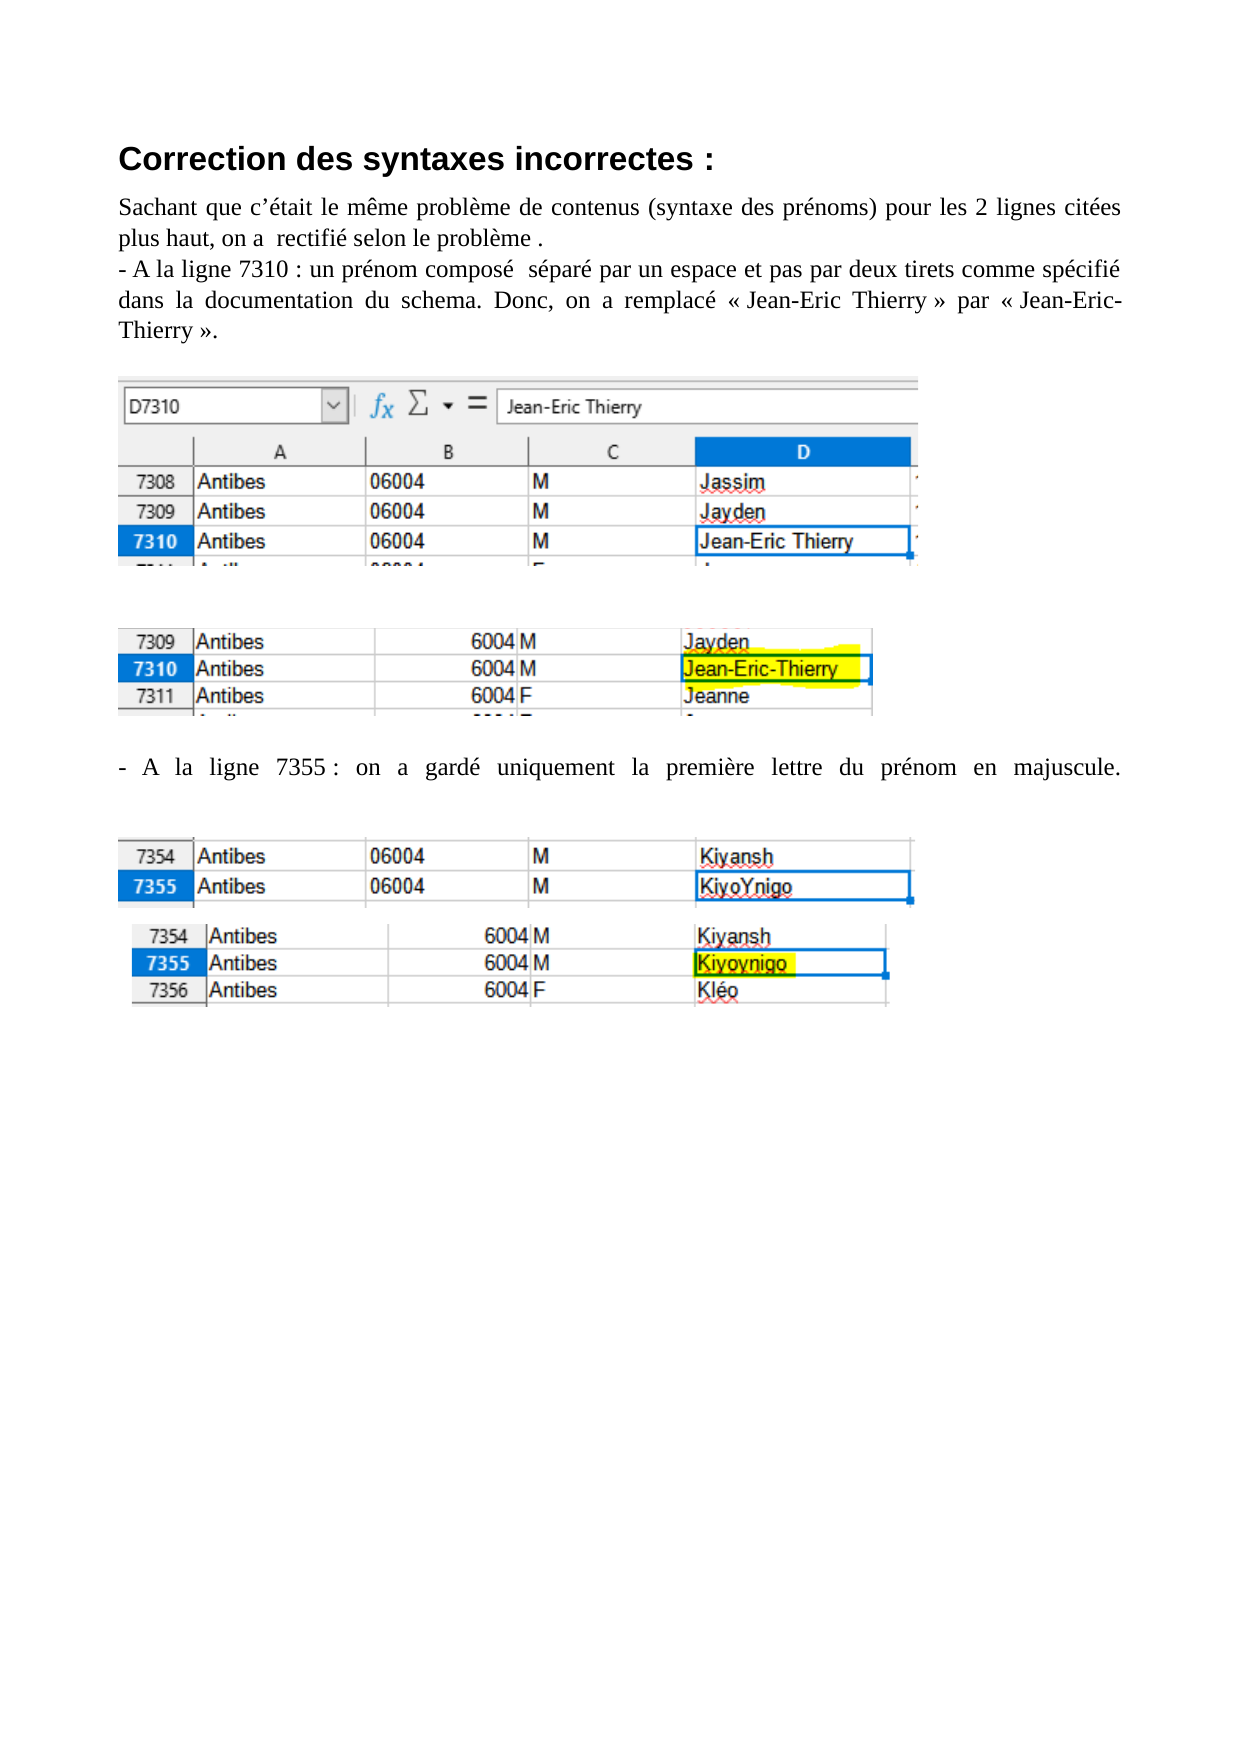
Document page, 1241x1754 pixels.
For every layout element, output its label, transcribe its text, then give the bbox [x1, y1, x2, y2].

picture [118, 376, 919, 566]
text - A la ligne 7355 : on a gardé uniquement la première lettre du prénom en majuscule. [118, 752, 1122, 908]
text - A la ligne 7310 : un prénom composé séparé par un espace et pas par deux tirets comme spécifié dans la documentation du schema. Donc, on a remplacé « Jean-Eric Thierry » par « Jean-Eric-Thierry ». [118, 254, 1122, 344]
text Sachant que c’était le même problème de contenus (syntaxe des prénoms) pour les 2 lignes citées plus haut, on a rectifié selon le problème . [118, 192, 1122, 252]
picture [118, 628, 873, 716]
picture [118, 837, 915, 908]
subtitle Correction des syntaxes incorrectes : [118, 139, 1122, 177]
picture [131, 924, 890, 1007]
